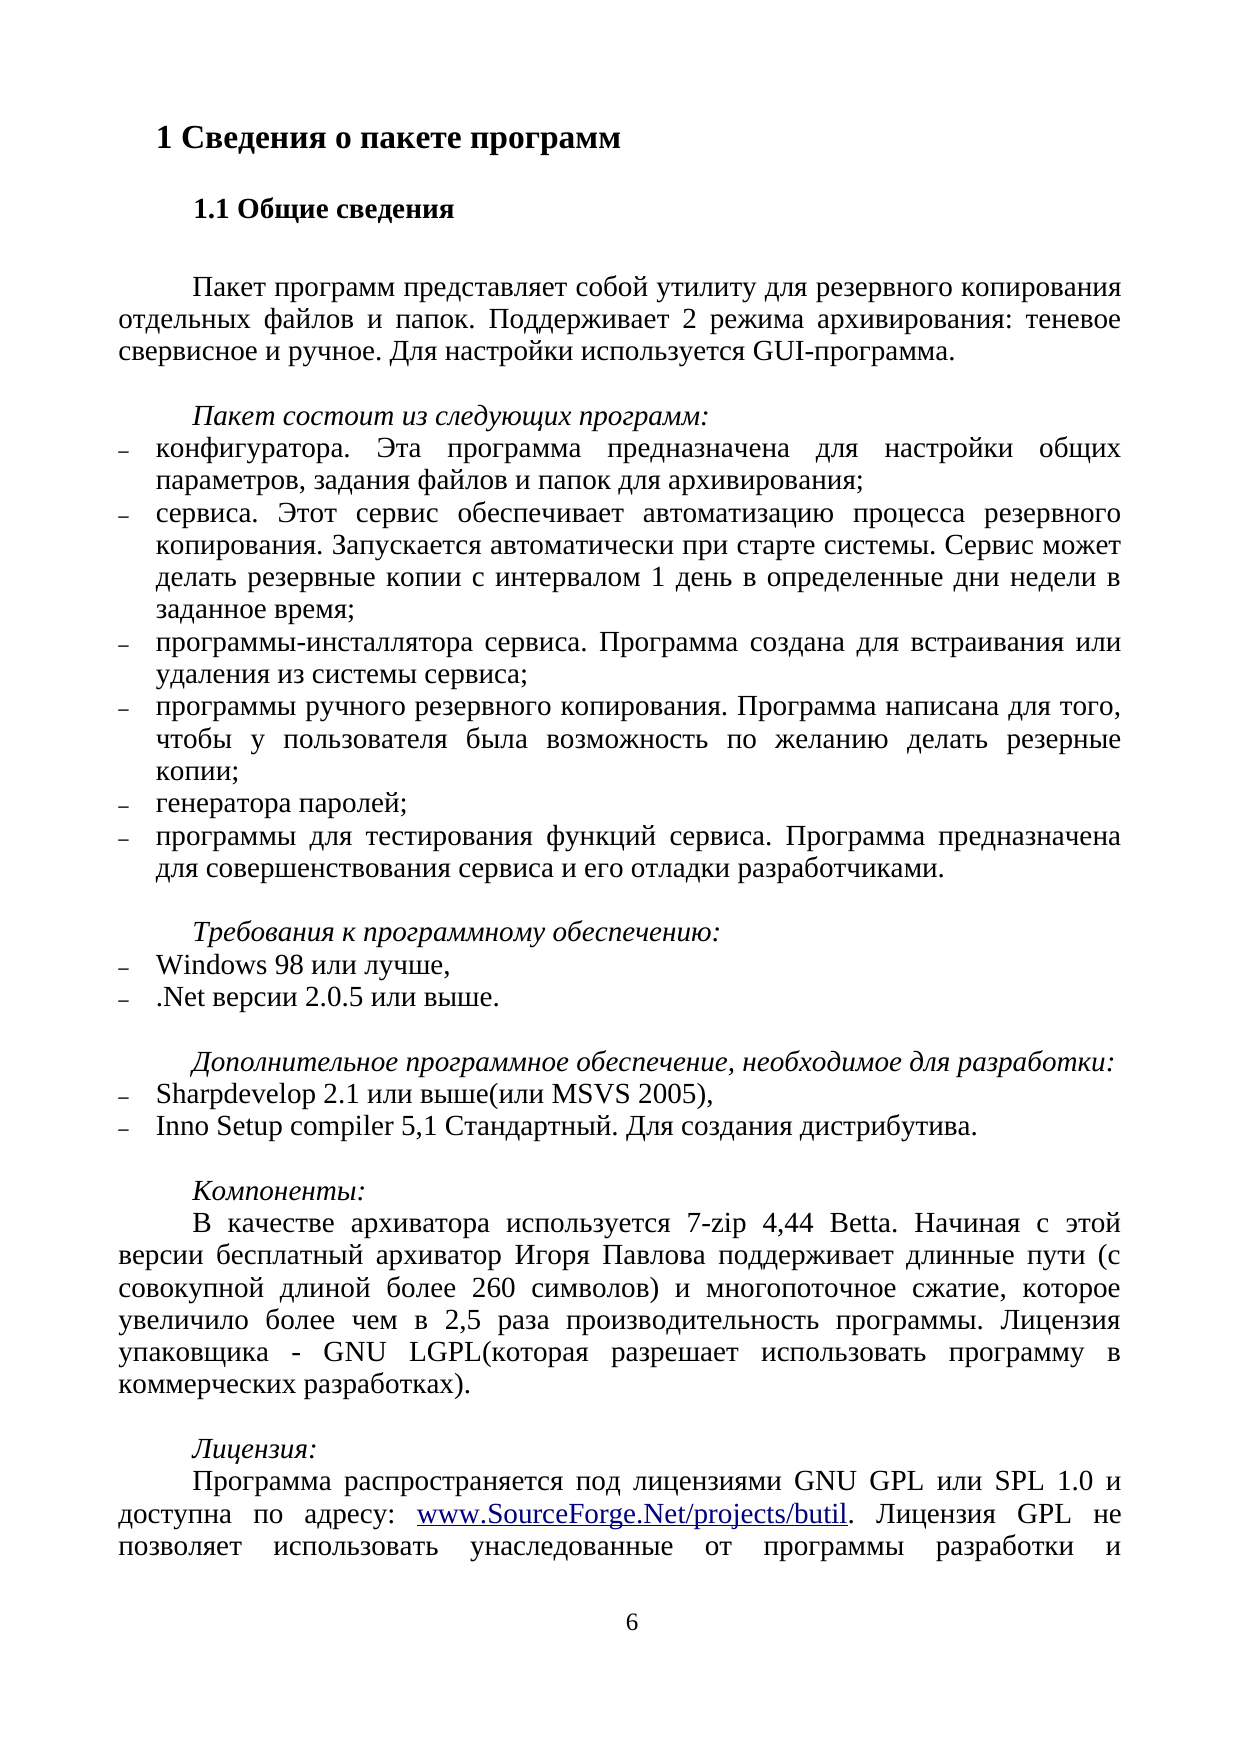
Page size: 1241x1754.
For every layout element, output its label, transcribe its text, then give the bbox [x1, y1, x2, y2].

list .Net версии 2.0.5 или выше. [118, 980, 1122, 1013]
text Пакет состоит из следующих программ: [118, 399, 1122, 431]
text Лицензия: [118, 1432, 1122, 1465]
list генератора паролей; [118, 787, 1122, 819]
subtitle 1.1 Общие сведения [156, 193, 1122, 225]
list программы ручного резервного копирования. Программа написана для того, чтобы у пользователя была возможность по желанию делать резерные копии; [118, 690, 1122, 787]
list программы-инсталлятора сервиса. Программа создана для встраивания или удаления из системы сервиса; [118, 625, 1122, 690]
list Inno Setup compiler 5,1 Стандартный. Для создания дистрибутива. [118, 1109, 1122, 1142]
text Программа распространяется под лицензиями GNU GPL или SPL 1.0 и доступна по адресу: www.SourceForge.Net/projects/butil. Лицензия GPL не позволяет использовать унаследованные от программы разработки и [118, 1465, 1122, 1562]
subtitle 1 Сведения о пакете программ [118, 118, 1122, 155]
list Windows 98 или лучше, [118, 948, 1122, 980]
list программы для тестирования функций сервиса. Программа предназначена для совершенствования сервиса и его отладки разработчиками. [118, 819, 1122, 883]
list конфигуратора. Эта программа предназначена для настройки общих параметров, задания файлов и папок для архивирования; [118, 431, 1122, 496]
text Требования к программному обеспечению: [118, 916, 1122, 948]
text В качестве архиватора используется 7-zip 4,44 Betta. Начиная с этой версии бесплатный архиватор Игоря Павлова поддерживает длинные пути (с совокупной длиной более 260 символов) и многопоточное сжатие, которое увеличило более чем в 2,5 раза производительность программы. Лицензия упаковщика - GNU LGPL(которая разрешает использовать программу в коммерческих разработках). [118, 1206, 1122, 1400]
text Пакет программ представляет собой утилиту для резервного копирования отдельных файлов и папок. Поддерживает 2 режима архивирования: теневое свервисное и ручное. Для настройки используется GUI-программа. [118, 270, 1122, 367]
text Дополнительное программное обеспечение, необходимое для разработки: [118, 1045, 1122, 1077]
list Sharpdevelop 2.1 или выше(или MSVS 2005), [118, 1077, 1122, 1109]
list сервиса. Этот сервис обеспечивает автоматизацию процесса резервного копирования. Запускается автоматически при старте системы. Сервис может делать резервные копии с интервалом 1 день в определенные дни недели в заданное время; [118, 496, 1122, 625]
text Компоненты: [118, 1174, 1122, 1206]
